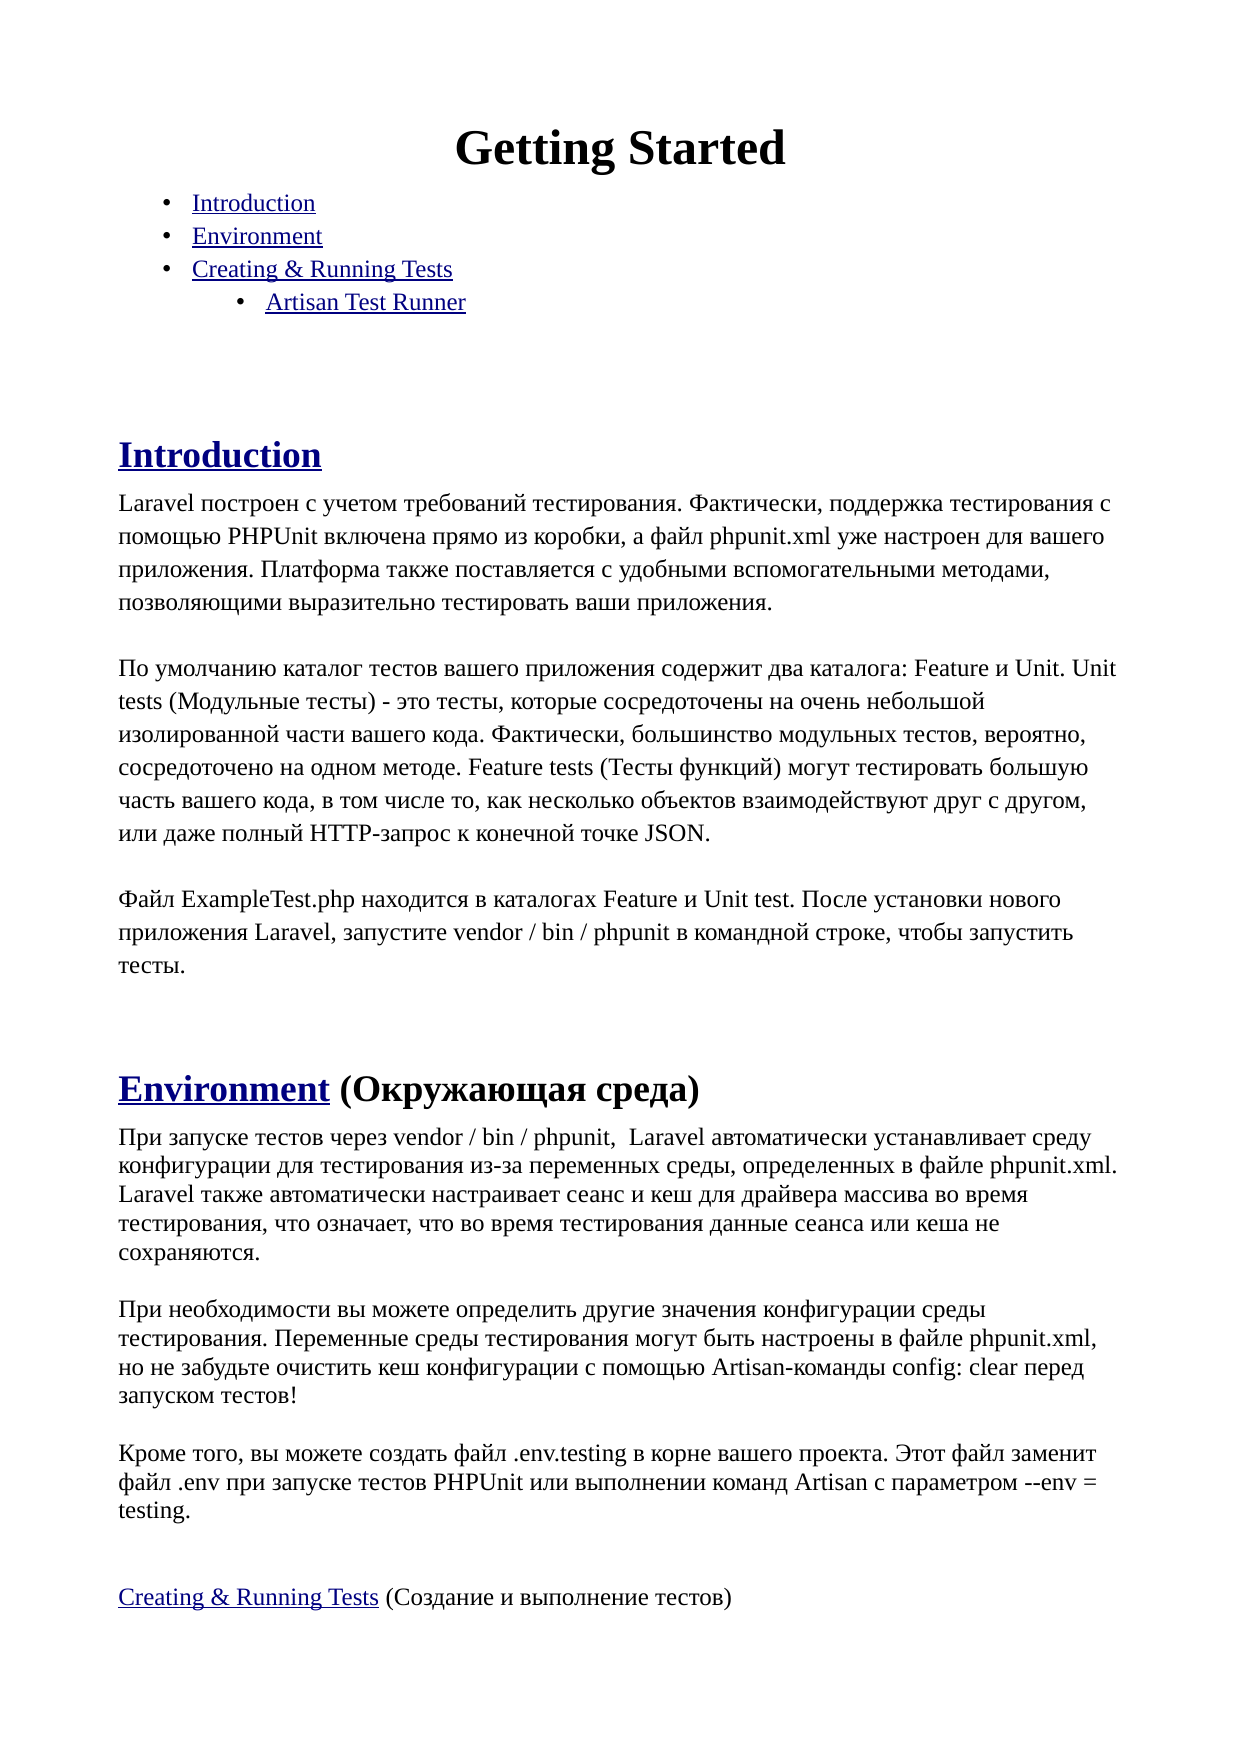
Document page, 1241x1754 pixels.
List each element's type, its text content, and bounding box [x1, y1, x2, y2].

subtitle Introduction [118, 432, 1122, 475]
list Creating & Running Tests [162, 254, 1122, 283]
list Artisan Test Runner [236, 287, 1122, 316]
text testing. [118, 1495, 1122, 1524]
list Environment [162, 221, 1122, 250]
list Introduction [162, 188, 1122, 217]
text Laravel построен с учетом требований тестирования. Фактически, поддержка тестирования с помощью PHPUnit включена прямо из коробки, а файл phpunit.xml уже настроен для вашего приложения. Платформа также поставляется с удобными вспомогательными методами, позволяющими выразительно тестировать ваши приложения. По умолчанию каталог тестов вашего приложения содержит два каталога: Feature и Unit. Unit tests (Модульные тесты) - это тесты, которые сосредоточены на очень небольшой изолированной части вашего кода. Фактически, большинство модульных тестов, вероятно, сосредоточено на одном методе. Feature tests (Тесты функций) могут тестировать большую часть вашего кода, в том числе то, как несколько объектов взаимодействуют друг с другом, или даже полный HTTP-запрос к конечной точке JSON. Файл ExampleTest.php находится в каталогах Feature и Unit test. После установки нового приложения Laravel, запустите vendor / bin / phpunit в командной строке, чтобы запустить тесты. [118, 488, 1122, 979]
subtitle Environment (Окружающая среда) [118, 1066, 1122, 1109]
subtitle Getting Started [118, 118, 1122, 176]
text Creating & Running Tests (Создание и выполнение тестов) [118, 1524, 1122, 1610]
text При запуске тестов через vendor / bin / phpunit, Laravel автоматически устанавливает среду конфигурации для тестирования из-за переменных среды, определенных в файле phpunit.xml. Laravel также автоматически настраивает сеанс и кеш для драйвера массива во время тестирования, что означает, что во время тестирования данные сеанса или кеша не сохраняются. При необходимости вы можете определить другие значения конфигурации среды тестирования. Переменные среды тестирования могут быть настроены в файле phpunit.xml, но не забудьте очистить кеш конфигурации с помощью Artisan-команды config: clear перед запуском тестов! Кроме того, вы можете создать файл .env.testing в корне вашего проекта. Этот файл заменит файл .env при запуске тестов PHPUnit или выполнении команд Artisan с параметром --env = [118, 1122, 1122, 1495]
